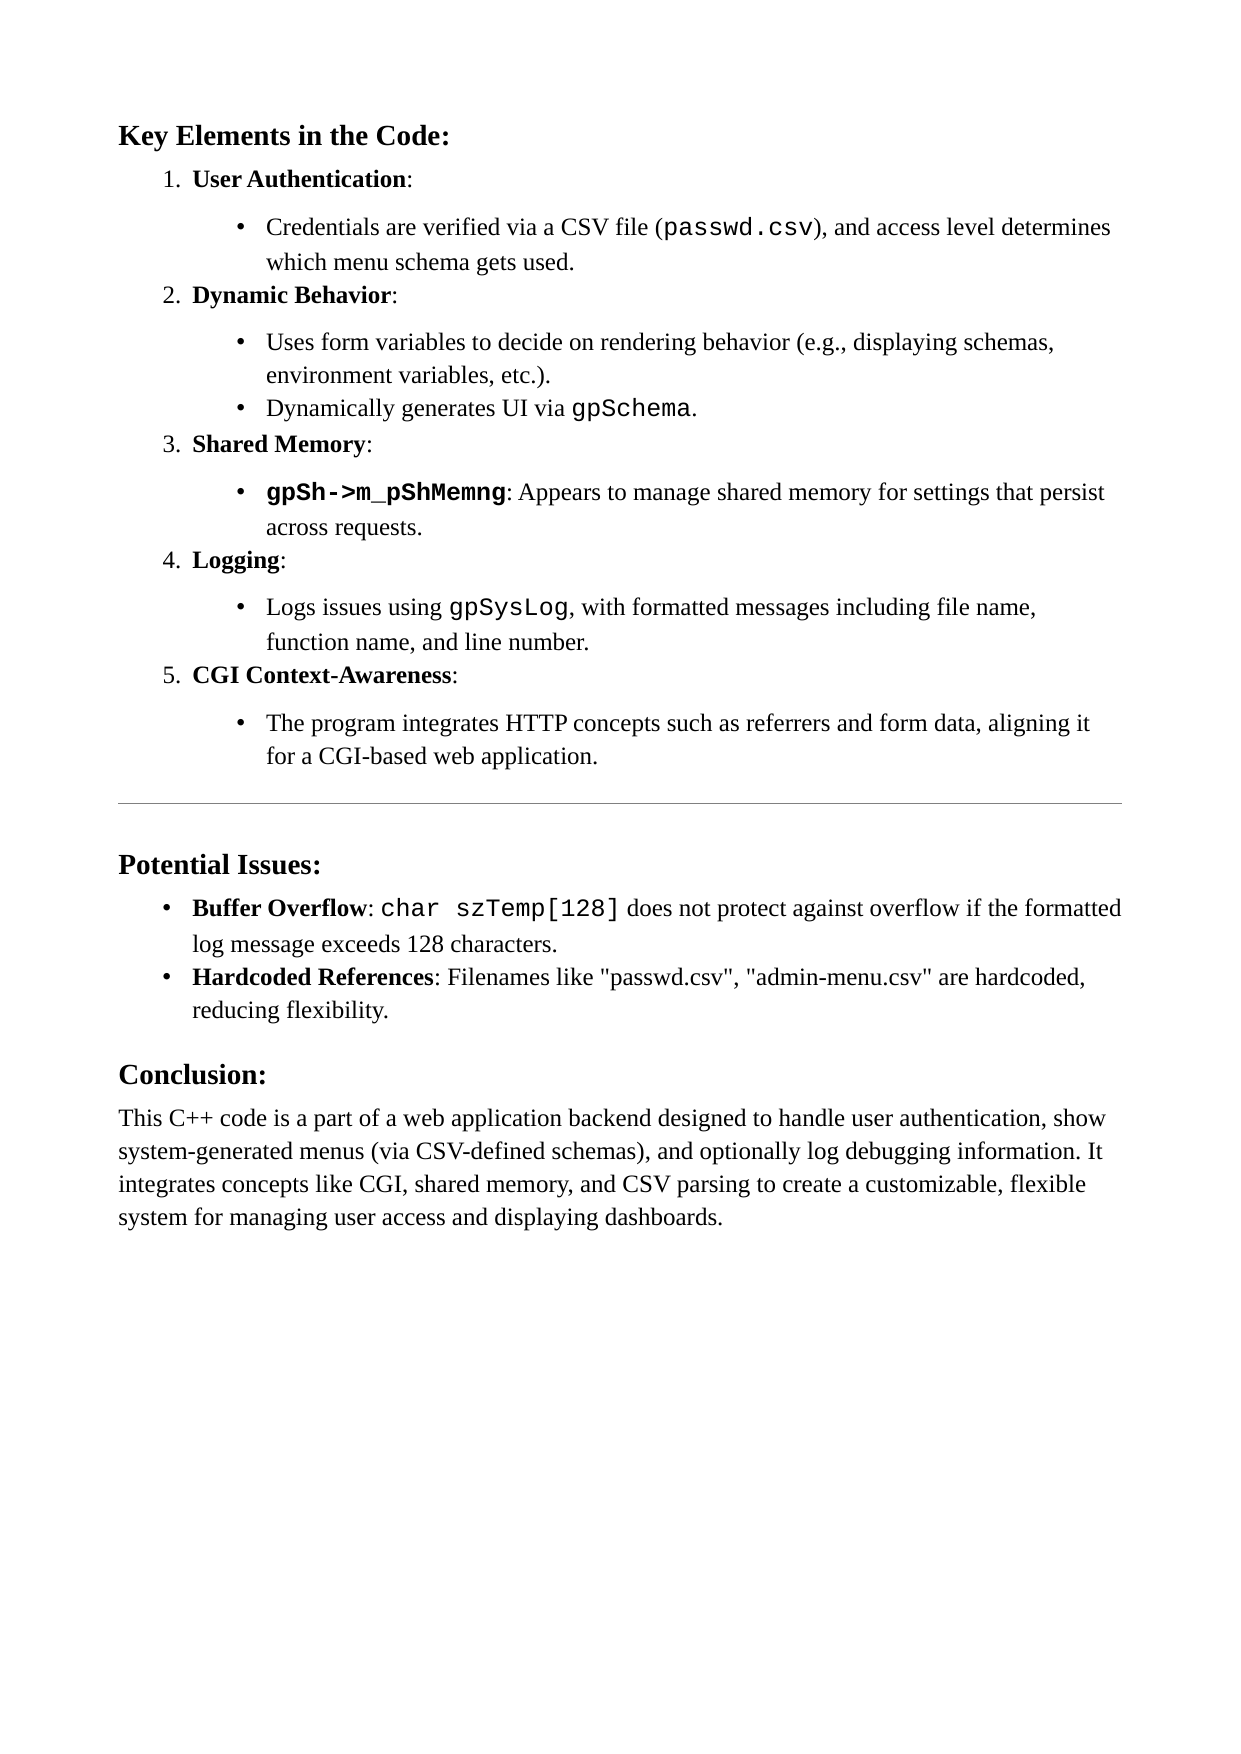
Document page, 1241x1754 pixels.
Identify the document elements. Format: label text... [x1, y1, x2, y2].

list Logs issues using gpSysLog, with formatted messages including file name, function name, and line number. [236, 592, 1122, 656]
list The program integrates HTTP concepts such as referrers and form data, aligning it for a CGI-based web application. [236, 708, 1122, 770]
subtitle Key Elements in the Code: [118, 118, 1122, 152]
list Buffer Overflow: char szTemp[128] does not protect against overflow if the formatted log message exceeds 128 characters. [162, 893, 1122, 957]
list Credentials are verified via a CSV file (passwd.csv), and access level determines which menu schema gets used. [236, 212, 1122, 276]
list CGI Context-Awareness: [162, 660, 1122, 689]
list Uses form variables to decide on rendering behavior (e.g., displaying schemas, environment variables, etc.). [236, 327, 1122, 389]
list Logging: [162, 545, 1122, 573]
list User Authentication: [162, 164, 1122, 193]
list Dynamically generates UI via gpSchema. [236, 393, 1122, 424]
subtitle Potential Issues: [118, 847, 1122, 881]
text This C++ code is a part of a web application backend designed to handle user authentication, show system-generated menus (via CSV-defined schemas), and optionally log debugging information. It integrates concepts like CGI, shared memory, and CSV parsing to create a customizable, flexible system for managing user access and displaying dashboards. [118, 1103, 1122, 1231]
list gpSh->m_pShMemng: Appears to manage shared memory for settings that persist across requests. [236, 477, 1122, 540]
list Hardcoded References: Filenames like "passwd.csv", "admin-menu.csv" are hardcoded, reducing flexibility. [162, 962, 1122, 1023]
subtitle Conclusion: [118, 1057, 1122, 1090]
list Shared Memory: [162, 429, 1122, 458]
list Dynamic Behavior: [162, 280, 1122, 309]
